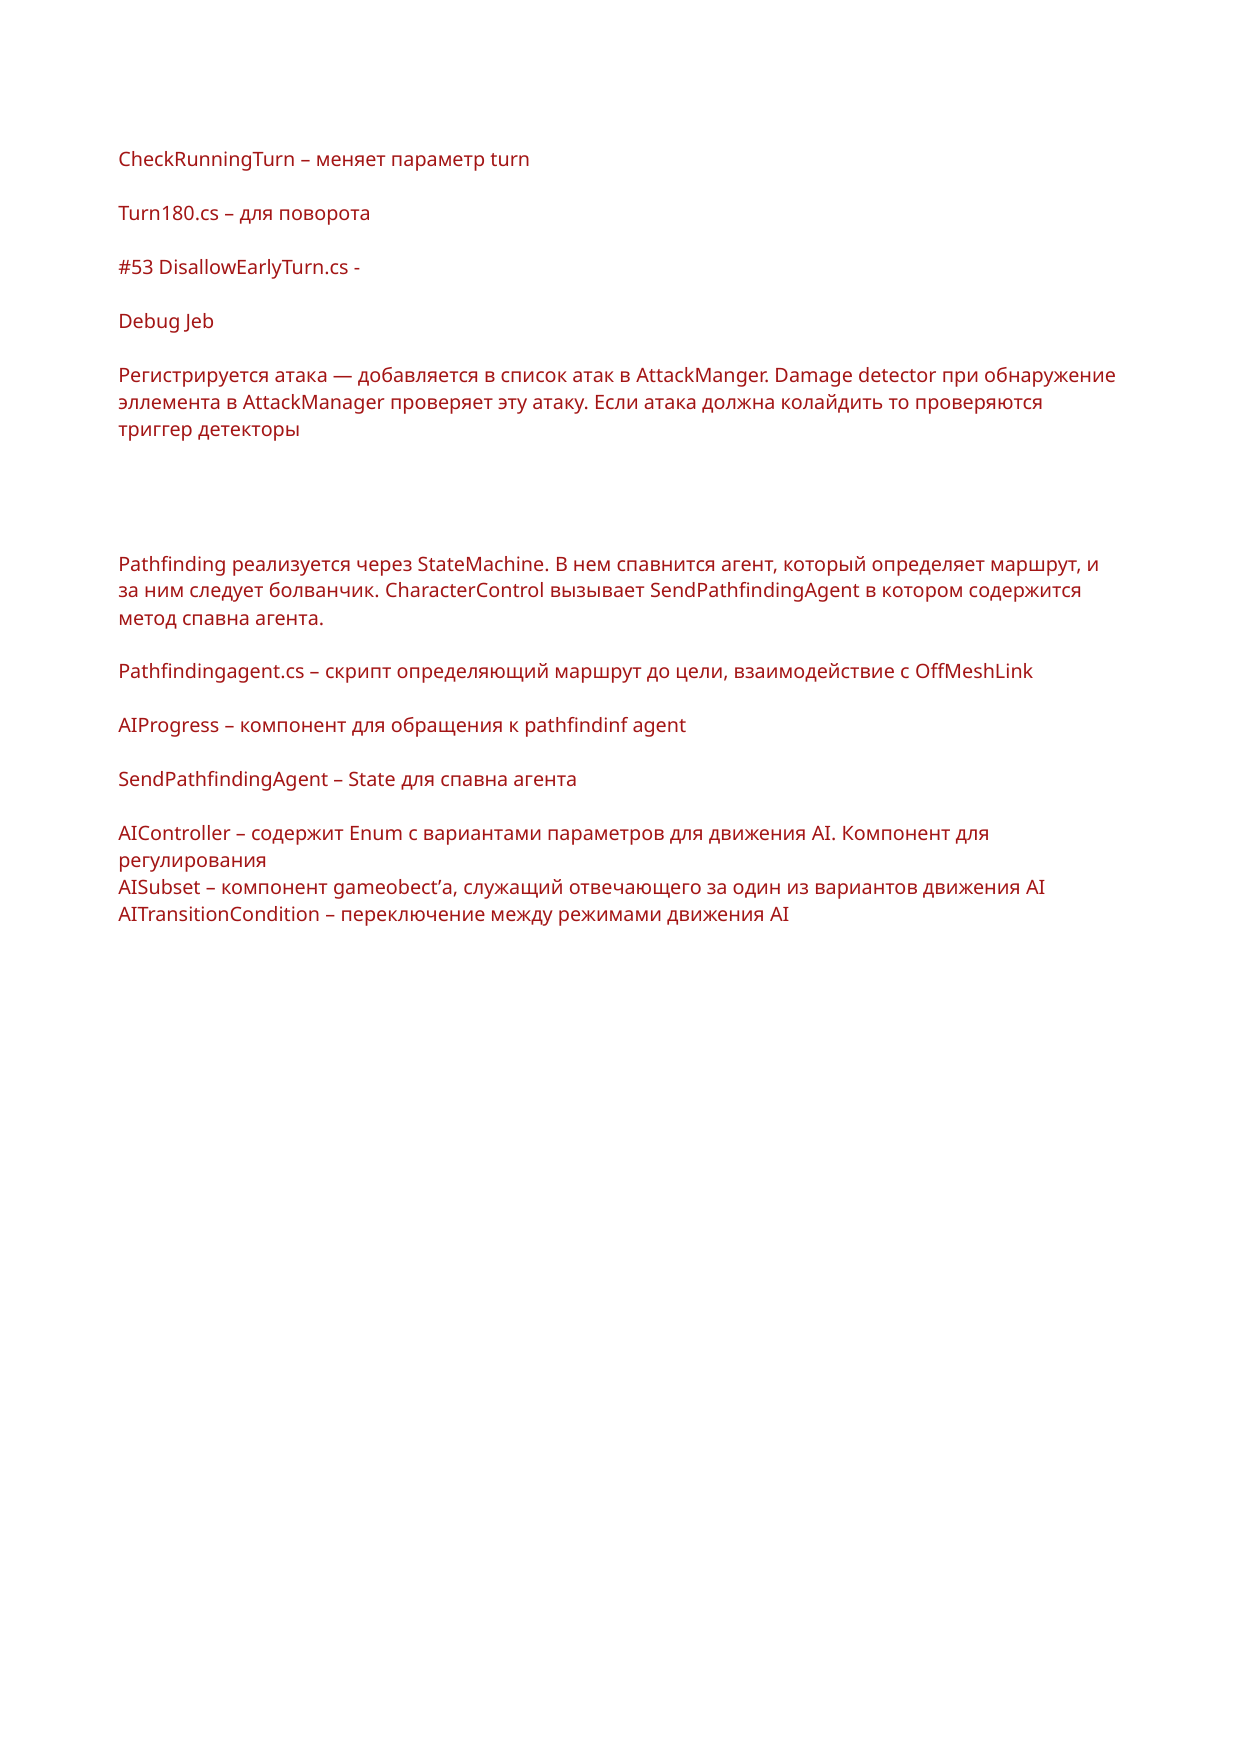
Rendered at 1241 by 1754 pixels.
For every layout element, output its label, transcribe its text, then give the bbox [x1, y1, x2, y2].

text AIController – содержит Enum с вариантами параметров для движения AI. Компонент для регулирования [118, 819, 1122, 873]
text AISubset – компонент gameobect’а, служащий отвечающего за один из вариантов движения AI [118, 873, 1122, 901]
text AITransitionCondition – переключение между режимами движения AI [118, 901, 1122, 927]
text CheckRunningTurn – меняет параметр turn [118, 145, 1122, 172]
text Регистрируется атака — добавляется в список атак в AttackManger. Damage detector при обнаружение эллемента в AttackManager проверяет эту атаку. Если атака должна колайдить то проверяются триггер детекторы [118, 361, 1122, 442]
text Turn180.cs – для поворота [118, 199, 1122, 226]
text AIProgress – компонент для обращения к pathfindinf agent [118, 712, 1122, 739]
text Pathfindingagent.cs – скрипт определяющий маршрут до цели, взаимодействие с OffMeshLink [118, 658, 1122, 685]
text Pathfinding реализуется через StateMachine. В нем спавнится агент, который определяет маршрут, и за ним следует болванчик. CharacterControl вызывает SendPathfindingAgent в котором содержится метод спавна агента. [118, 550, 1122, 631]
text SendPathfindingAgent – State для спавна агента [118, 766, 1122, 793]
text #53 DisallowEarlyTurn.cs - [118, 253, 1122, 280]
text Debug Jeb [118, 307, 1122, 334]
